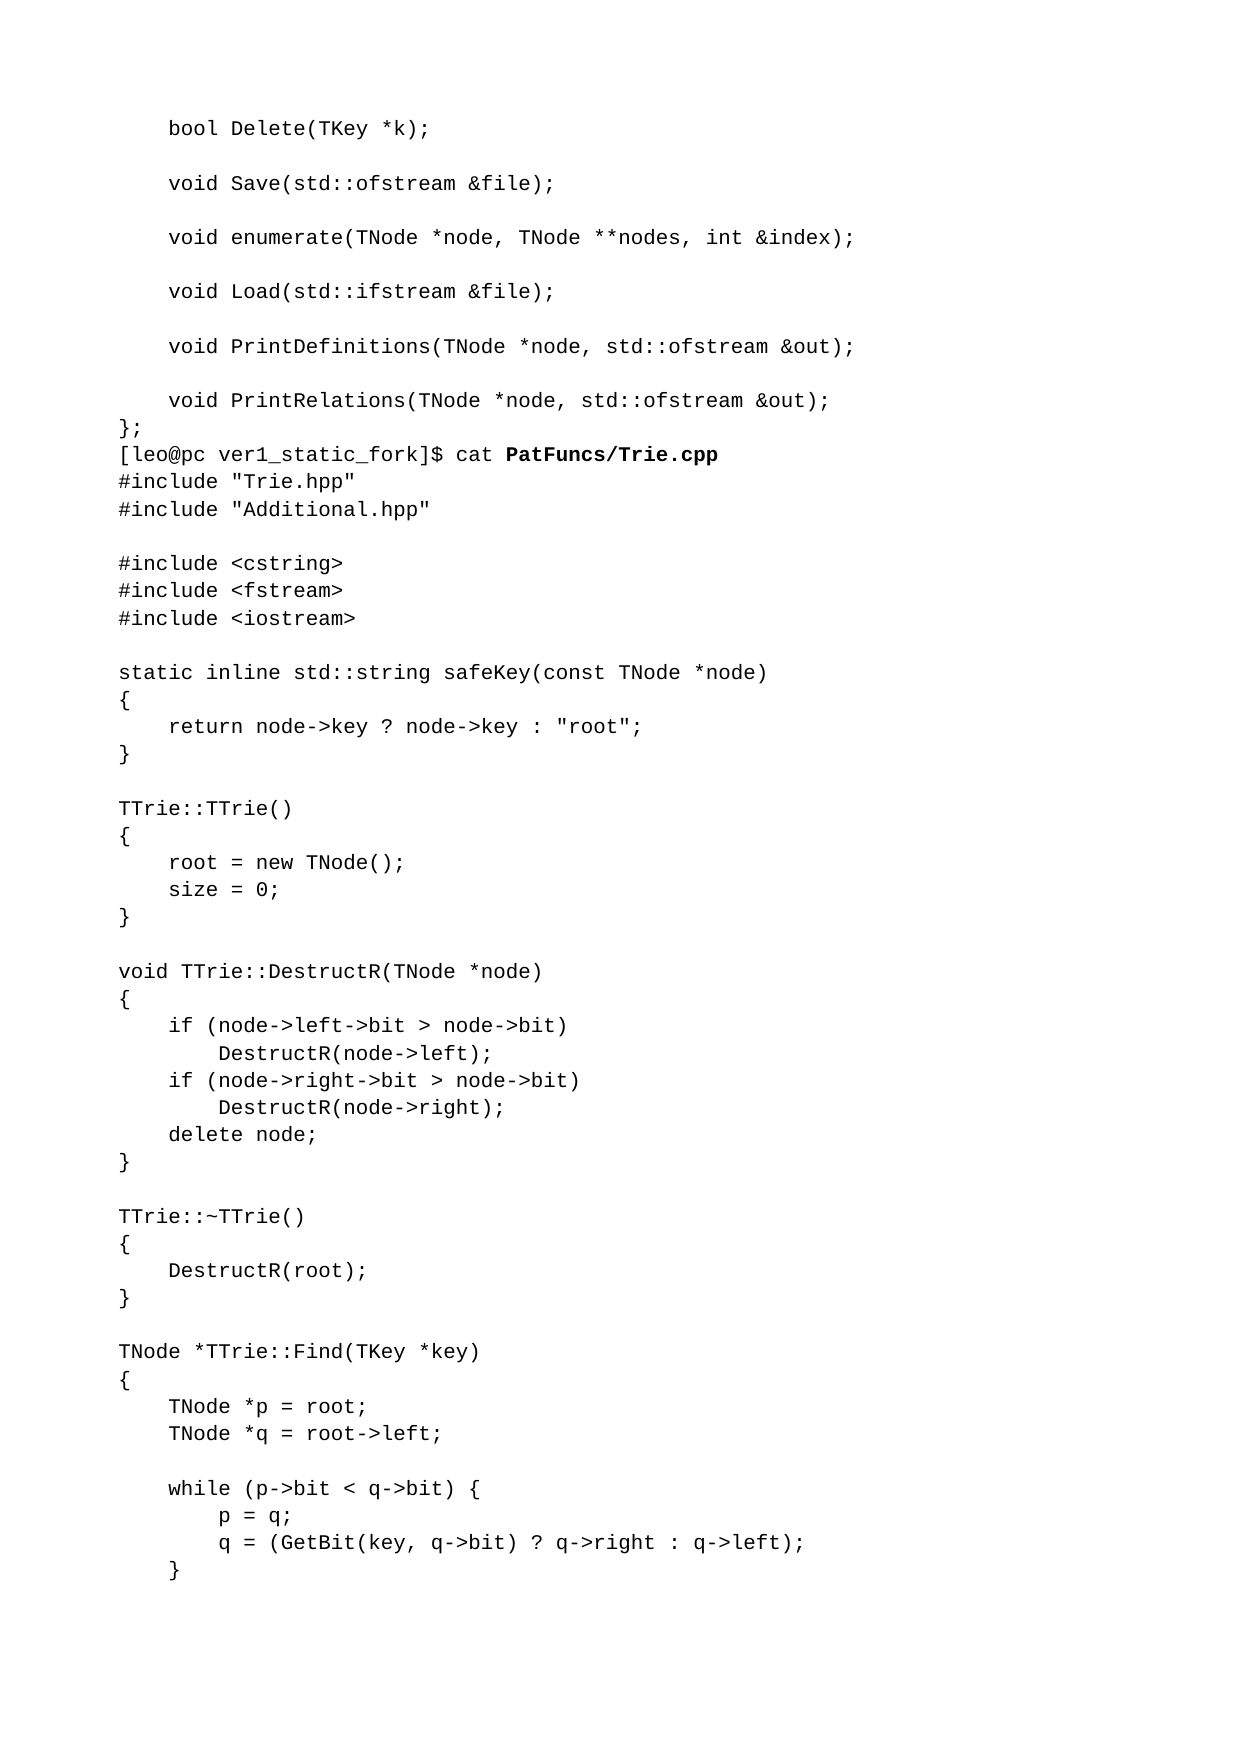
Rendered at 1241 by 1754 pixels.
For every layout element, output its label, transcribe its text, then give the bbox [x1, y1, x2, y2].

text TNode *p = root; [118, 1396, 1122, 1419]
text q = (GetBit(key, q->bit) ? q->right : q->left); [118, 1532, 1122, 1556]
text { [118, 1233, 1122, 1256]
text #include "Additional.hpp" [118, 499, 1122, 522]
text } [118, 1151, 1122, 1175]
text return node->key ? node->key : "root"; [118, 716, 1122, 740]
text while (p->bit < q->bit) { [118, 1477, 1122, 1501]
text { [118, 988, 1122, 1012]
text delete node; [118, 1124, 1122, 1148]
text [leo@pc ver1_static_fork]$ cat PatFuncs/Trie.cpp [118, 444, 1122, 468]
text TTrie::~TTrie() [118, 1206, 1122, 1229]
text { [118, 689, 1122, 713]
text size = 0; [118, 879, 1122, 903]
text TNode *TTrie::Find(TKey *key) [118, 1342, 1122, 1365]
text void Load(std::ifstream &file); [118, 281, 1122, 305]
text { [118, 825, 1122, 849]
text TNode *q = root->left; [118, 1423, 1122, 1447]
text TTrie::TTrie() [118, 798, 1122, 821]
text void PrintDefinitions(TNode *node, std::ofstream &out); [118, 336, 1122, 359]
text }; [118, 417, 1122, 441]
text DestructR(node->left); [118, 1042, 1122, 1066]
text { [118, 1369, 1122, 1392]
text void PrintRelations(TNode *node, std::ofstream &out); [118, 390, 1122, 414]
text bool Delete(TKey *k); [118, 118, 1122, 142]
text } [118, 1559, 1122, 1583]
text root = new TNode(); [118, 852, 1122, 876]
text #include <cstring> [118, 553, 1122, 577]
text if (node->right->bit > node->bit) [118, 1070, 1122, 1093]
text void enumerate(TNode *node, TNode **nodes, int &index); [118, 227, 1122, 251]
text } [118, 1287, 1122, 1311]
text #include <iostream> [118, 607, 1122, 631]
text } [118, 907, 1122, 930]
text void TTrie::DestructR(TNode *node) [118, 961, 1122, 984]
text } [118, 743, 1122, 767]
text void Save(std::ofstream &file); [118, 172, 1122, 196]
text #include "Trie.hpp" [118, 472, 1122, 495]
text #include <fstream> [118, 580, 1122, 604]
text DestructR(node->right); [118, 1097, 1122, 1121]
text DestructR(root); [118, 1260, 1122, 1284]
text p = q; [118, 1505, 1122, 1528]
text if (node->left->bit > node->bit) [118, 1015, 1122, 1039]
text static inline std::string safeKey(const TNode *node) [118, 662, 1122, 686]
